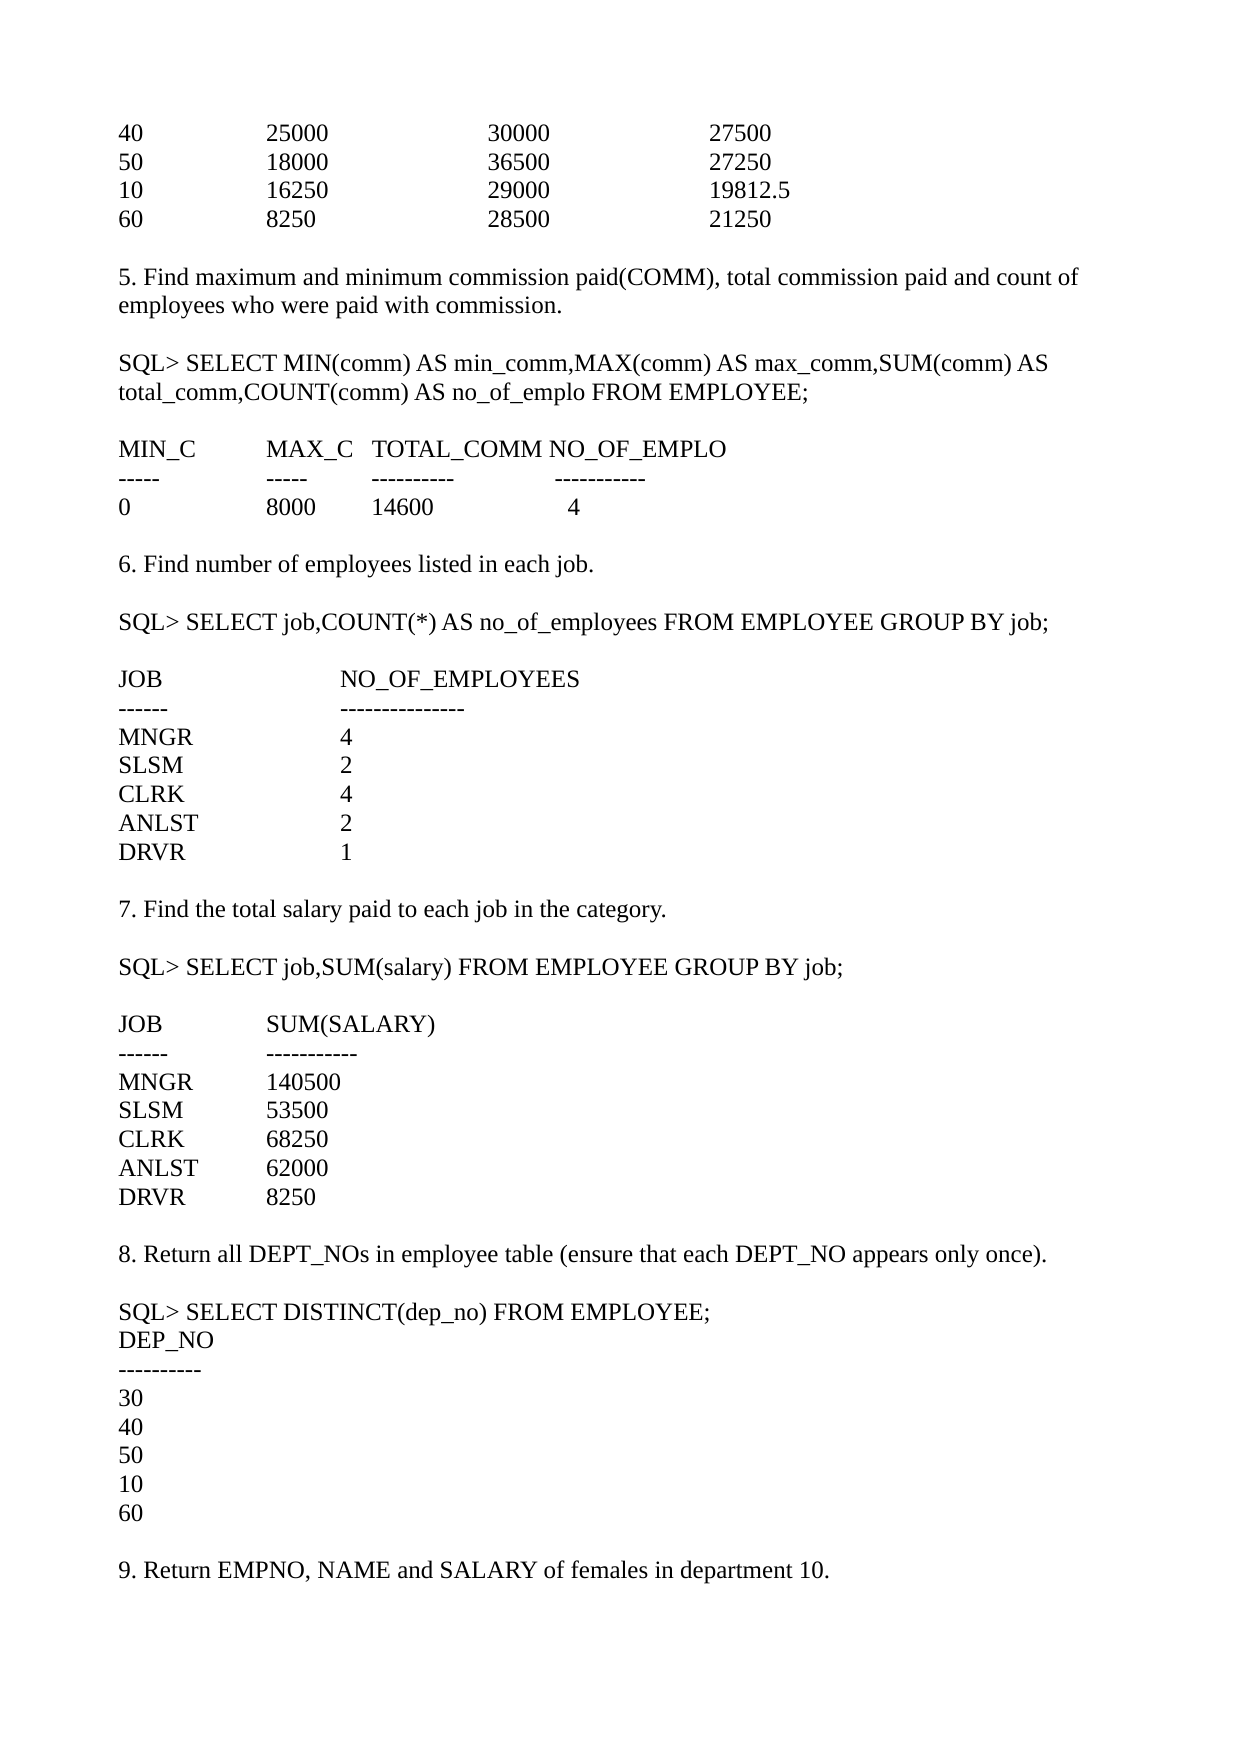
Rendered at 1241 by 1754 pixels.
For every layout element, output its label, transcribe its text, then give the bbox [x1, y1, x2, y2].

text 5. Find maximum and minimum commission paid(COMM), total commission paid and count of employees who were paid with commission. [118, 262, 1122, 319]
text 9. Return EMPNO, NAME and SALARY of females in department 10. [118, 1556, 1122, 1584]
text 50 [118, 1441, 1122, 1469]
text SLSM 53500 [118, 1096, 1122, 1124]
text 8. Return all DEPT_NOs in employee table (ensure that each DEPT_NO appears only once). [118, 1239, 1122, 1268]
text 7. Find the total salary paid to each job in the category. [118, 894, 1122, 923]
text ANLST 2 [118, 808, 1122, 837]
text ------ ----------- [118, 1038, 1122, 1067]
text 6. Find number of employees listed in each job. [118, 549, 1122, 578]
text MIN_C MAX_C TOTAL_COMM NO_OF_EMPLO [118, 434, 1122, 463]
text MNGR 4 [118, 722, 1122, 751]
text CLRK 68250 [118, 1124, 1122, 1153]
text ----- ----- ---------- ----------- [118, 463, 1122, 492]
text 30 [118, 1383, 1122, 1412]
text 60 [118, 1498, 1122, 1527]
text ------ --------------- [118, 693, 1122, 722]
text SQL> SELECT job,SUM(salary) FROM EMPLOYEE GROUP BY job; [118, 952, 1122, 981]
text SQL> SELECT DISTINCT(dep_no) FROM EMPLOYEE; [118, 1297, 1122, 1326]
text DRVR 8250 [118, 1182, 1122, 1211]
text DRVR 1 [118, 837, 1122, 866]
text SQL> SELECT job,COUNT(*) AS no_of_employees FROM EMPLOYEE GROUP BY job; [118, 607, 1122, 636]
text 0 8000 14600 4 [118, 492, 1122, 521]
text 40 [118, 1412, 1122, 1441]
text 10 16250 29000 19812.5 [118, 176, 1122, 204]
text 60 8250 28500 21250 [118, 204, 1122, 233]
text SQL> SELECT MIN(comm) AS min_comm,MAX(comm) AS max_comm,SUM(comm) AS total_comm,COUNT(comm) AS no_of_emplo FROM EMPLOYEE; [118, 348, 1122, 406]
text DEP_NO [118, 1326, 1122, 1354]
text MNGR 140500 [118, 1067, 1122, 1096]
text ---------- [118, 1354, 1122, 1383]
text SLSM 2 [118, 751, 1122, 779]
text CLRK 4 [118, 779, 1122, 808]
text 40 25000 30000 27500 [118, 118, 1122, 147]
text JOB SUM(SALARY) [118, 1009, 1122, 1038]
text ANLST 62000 [118, 1153, 1122, 1182]
text 10 [118, 1469, 1122, 1498]
text 50 18000 36500 27250 [118, 147, 1122, 176]
text JOB NO_OF_EMPLOYEES [118, 664, 1122, 693]
